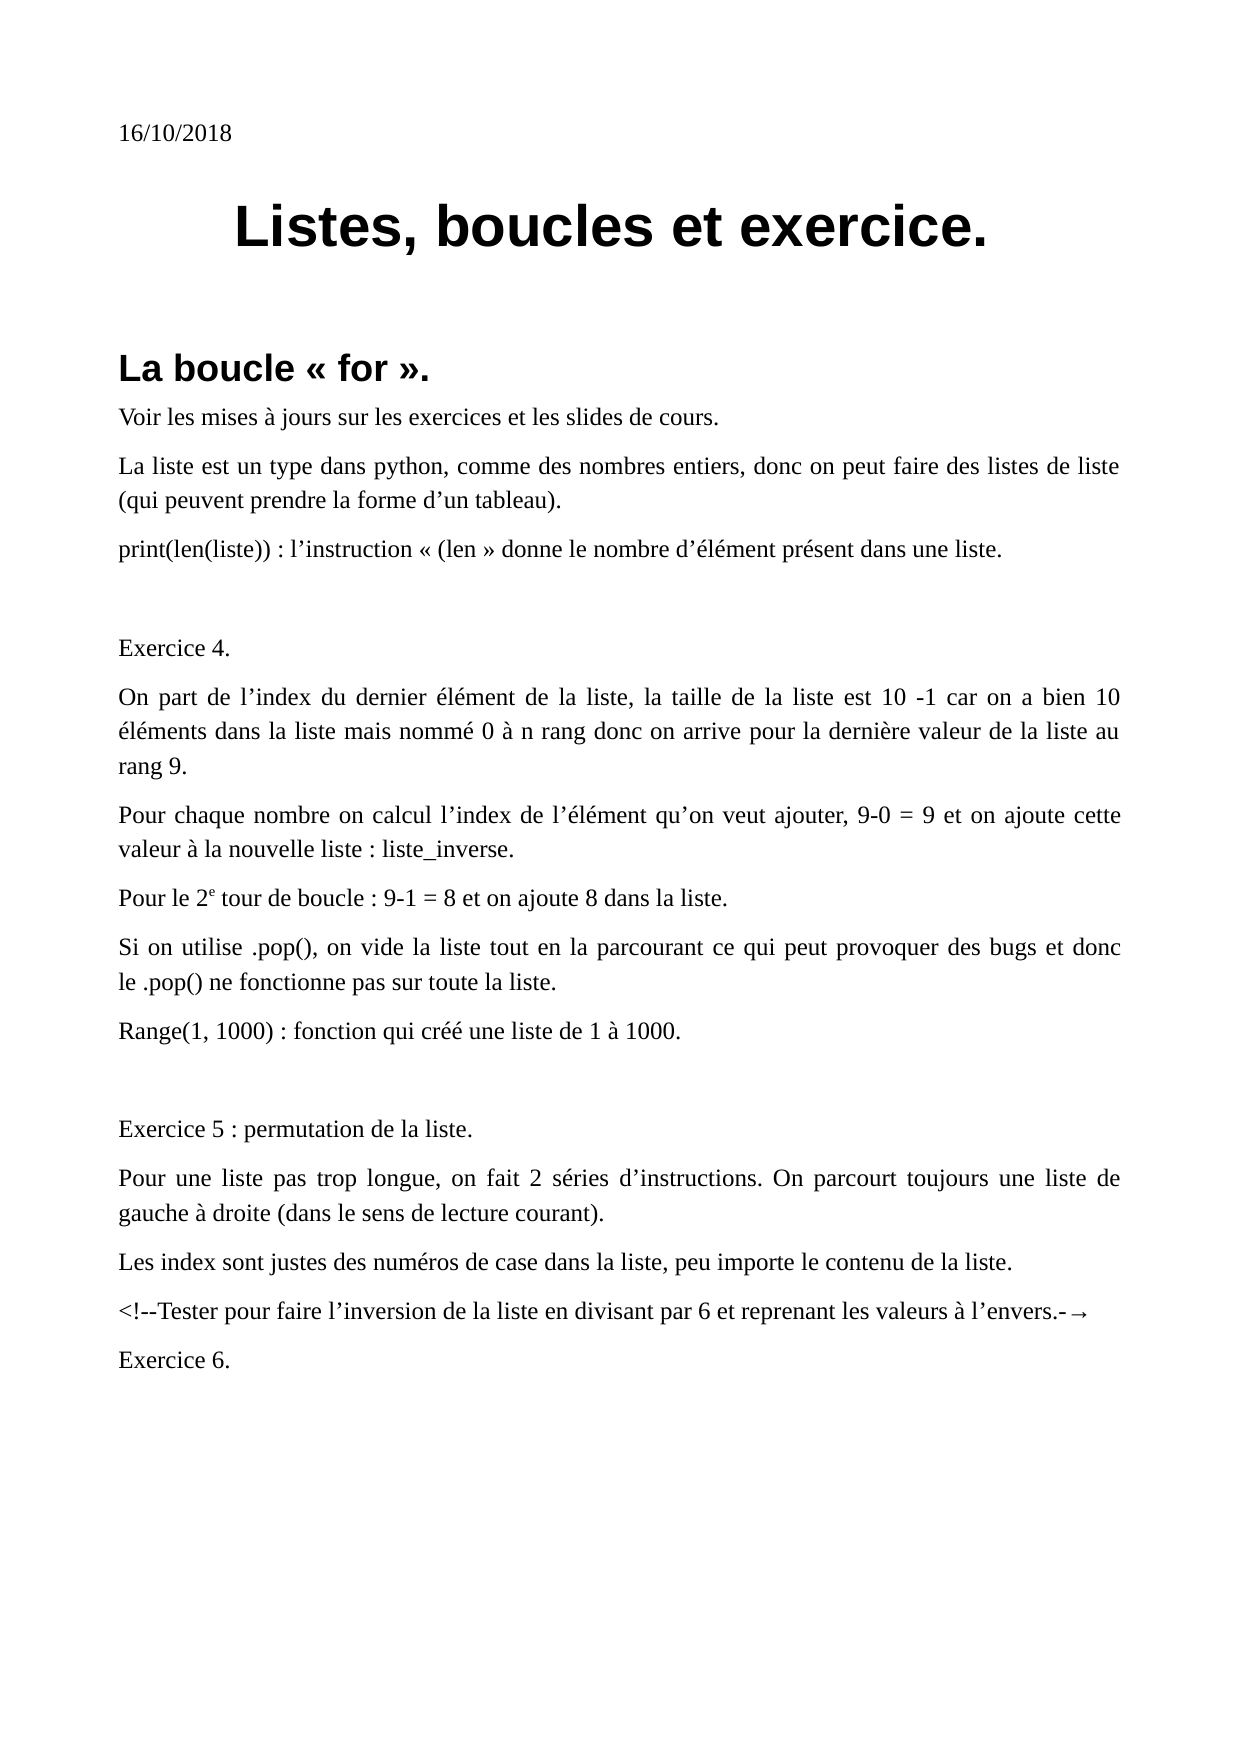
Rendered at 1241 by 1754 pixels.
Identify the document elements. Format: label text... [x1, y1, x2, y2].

text La liste est un type dans python, comme des nombres entiers, donc on peut faire des listes de liste (qui peuvent prendre la forme d’un tableau). [118, 451, 1122, 514]
text Voir les mises à jours sur les exercices et les slides de cours. [118, 402, 1122, 431]
text Pour une liste pas trop longue, on fait 2 séries d’instructions. On parcourt toujours une liste de gauche à droite (dans le sens de lecture courant). [118, 1163, 1122, 1226]
subtitle La boucle « for ». [118, 346, 1122, 389]
text Pour chaque nombre on calcul l’index de l’élément qu’on veut ajouter, 9-0 = 9 et on ajoute cette valeur à la nouvelle liste : liste_inverse. [118, 800, 1122, 863]
text Si on utilise .pop(), on vide la liste tout en la parcourant ce qui peut provoquer des bugs et donc le .pop() ne fonctionne pas sur toute la liste. [118, 932, 1122, 996]
text print(len(liste)) : l’instruction « (len » donne le nombre d’élément présent dans une liste. [118, 534, 1122, 563]
title Listes, boucles et exercice. [118, 192, 1122, 259]
text Exercice 6. [118, 1345, 1122, 1373]
text <!--Tester pour faire l’inversion de la liste en divisant par 6 et reprenant les valeurs à l’envers.-→ [118, 1296, 1122, 1324]
text 16/10/2018 [118, 118, 1122, 147]
text Exercice 5 : permutation de la liste. [118, 1114, 1122, 1143]
text On part de l’index du dernier élément de la liste, la taille de la liste est 10 -1 car on a bien 10 éléments dans la liste mais nommé 0 à n rang donc on arrive pour la dernière valeur de la liste au rang 9. [118, 682, 1122, 779]
text Pour le 2e tour de boucle : 9-1 = 8 et on ajoute 8 dans la liste. [118, 883, 1122, 912]
text Exercice 4. [118, 633, 1122, 661]
text Range(1, 1000) : fonction qui créé une liste de 1 à 1000. [118, 1016, 1122, 1045]
text Les index sont justes des numéros de case dans la liste, peu importe le contenu de la liste. [118, 1247, 1122, 1275]
